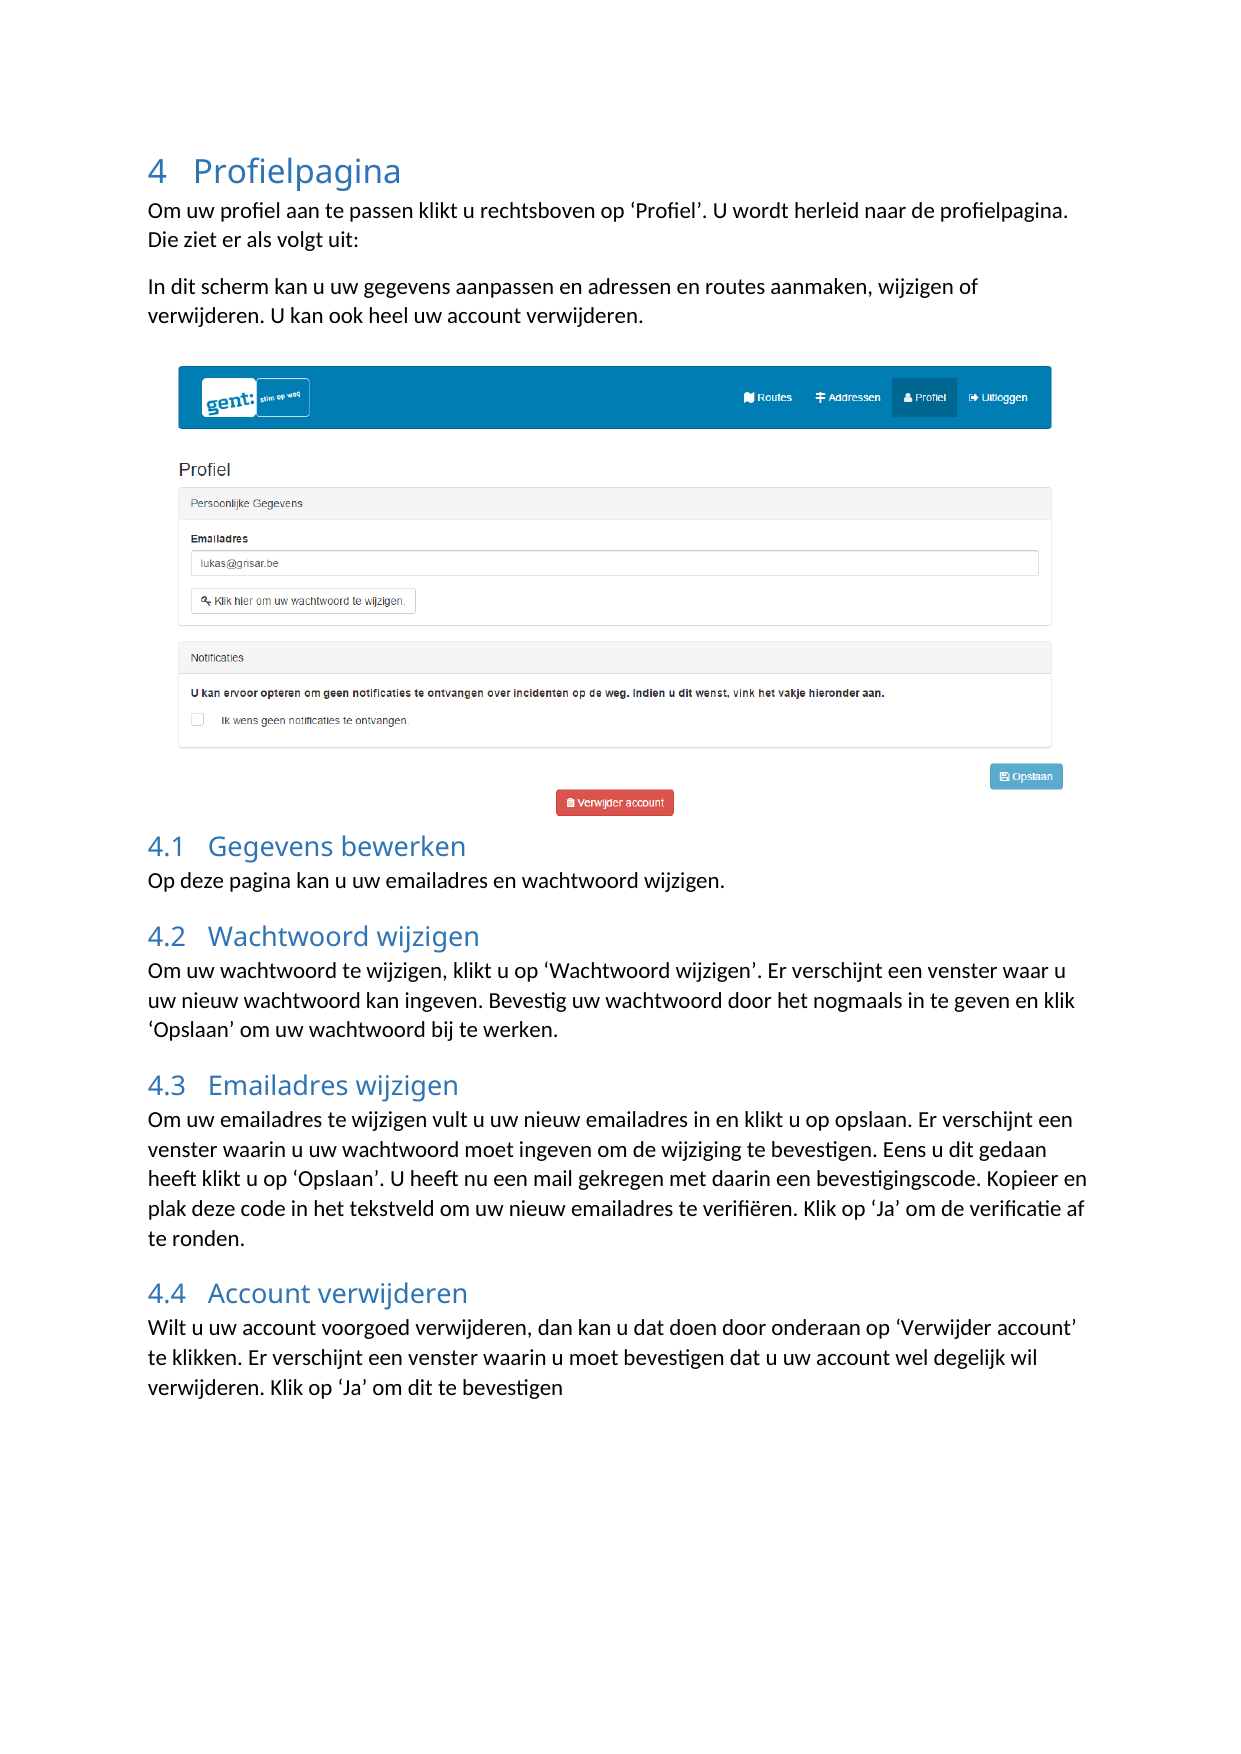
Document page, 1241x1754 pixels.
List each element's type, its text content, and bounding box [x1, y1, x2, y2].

subtitle Gegevens bewerken [148, 352, 1093, 864]
subtitle Profielpagina [148, 148, 1093, 193]
subtitle Emailadres wijzigen [148, 1066, 1093, 1103]
text Wilt u uw account voorgoed verwijderen, dan kan u dat doen door onderaan op ‘Verwijder account’ te klikken. Er verschijnt een venster waarin u moet bevestigen dat u uw account wel degelijk wil verwijderen. Klik op ‘Ja’ om dit te bevestigen [148, 1313, 1093, 1401]
subtitle Wachtwoord wijzigen [148, 917, 1093, 954]
text Om uw profiel aan te passen klikt u rechtsboven op ‘Profiel’. U wordt herleid naar de profielpagina. Die ziet er als volgt uit: [148, 196, 1093, 253]
text Op deze pagina kan u uw emailadres en wachtwoord wijzigen. [148, 866, 1093, 894]
text In dit scherm kan u uw gegevens aanpassen en adressen en routes aanmaken, wijzigen of verwijderen. U kan ook heel uw account verwijderen. [148, 272, 1093, 329]
subtitle Account verwijderen [148, 1274, 1093, 1311]
text Om uw wachtwoord te wijzigen, klikt u op ‘Wachtwoord wijzigen’. Er verschijnt een venster waar u uw nieuw wachtwoord kan ingeven. Bevestig uw wachtwoord door het nogmaals in te geven en klik ‘Opslaan’ om uw wachtwoord bij te werken. [148, 956, 1093, 1043]
text Om uw emailadres te wijzigen vult u uw nieuw emailadres in en klikt u op opslaan. Er verschijnt een venster waarin u uw wachtwoord moet ingeven om de wijziging te bevestigen. Eens u dit gedaan heeft klikt u op ‘Opslaan’. U heeft nu een mail gekregen met daarin een bevestigingscode. Kopieer en plak deze code in het tekstveld om uw nieuw emailadres te verifiëren. Klik op ‘Ja’ om de verificatie af te ronden. [148, 1105, 1093, 1252]
